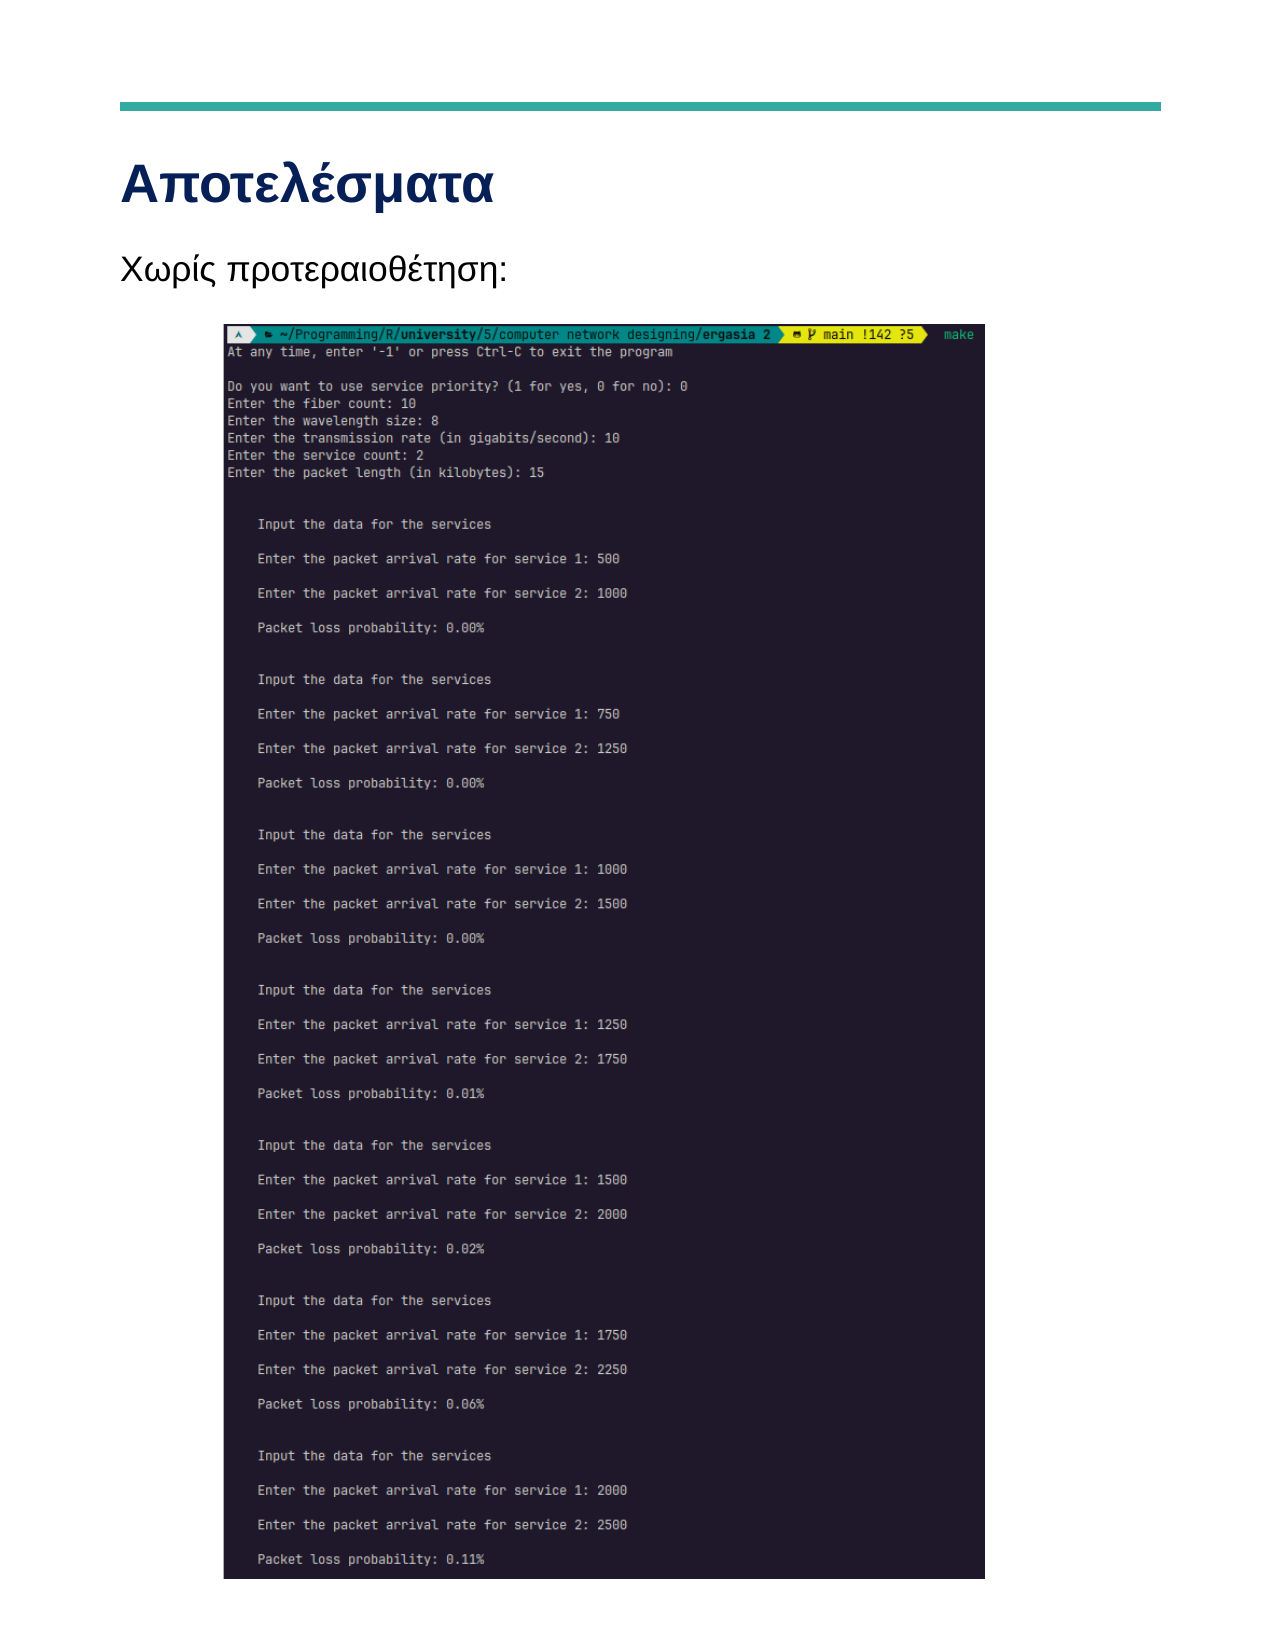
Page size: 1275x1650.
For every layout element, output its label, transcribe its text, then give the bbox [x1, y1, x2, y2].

subtitle Αποτελέσματα [120, 152, 1155, 214]
subtitle Χωρίς προτεραιοθέτηση: [120, 248, 1155, 289]
picture [223, 324, 985, 1579]
